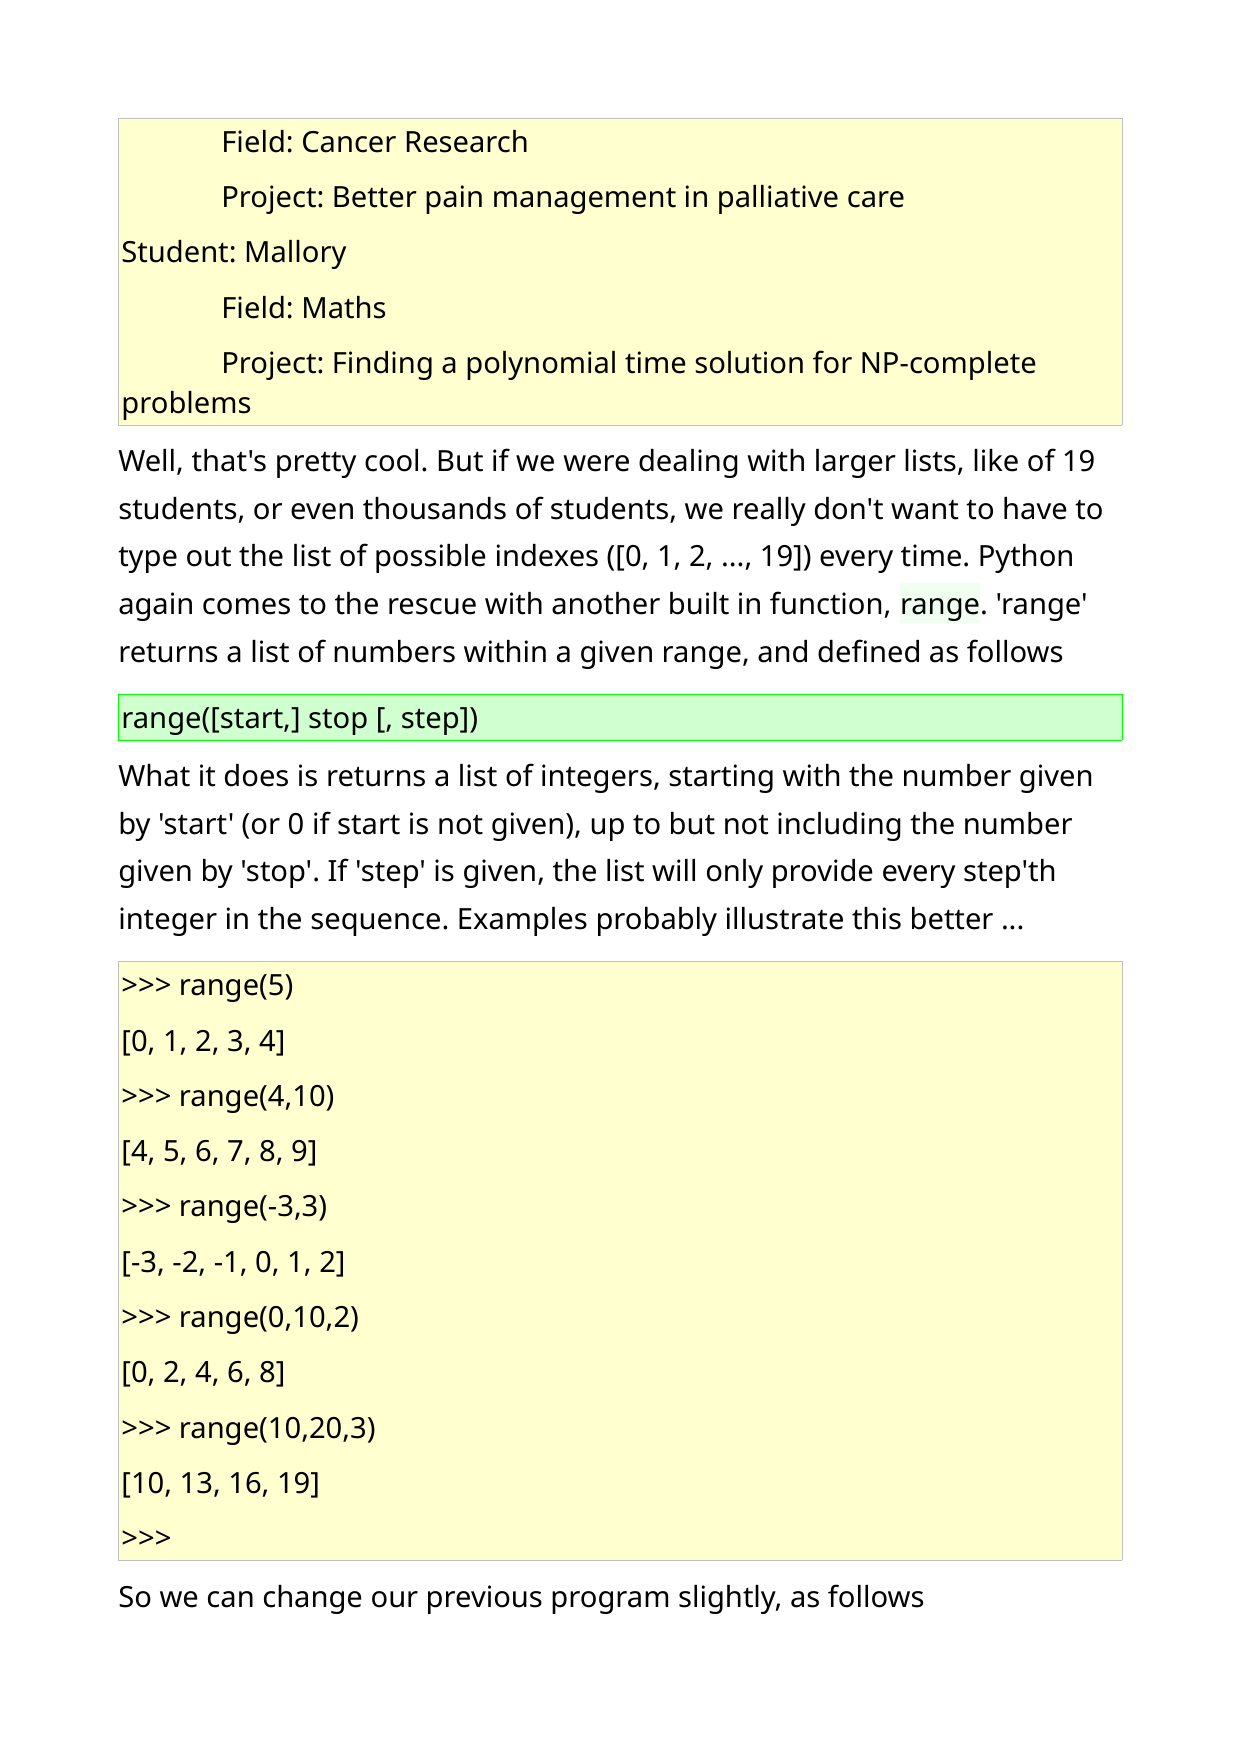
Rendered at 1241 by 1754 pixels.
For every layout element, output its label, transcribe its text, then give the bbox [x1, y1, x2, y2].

text >>> [119, 1514, 1122, 1560]
text So we can change our previous program slightly, as follows [118, 1576, 1122, 1616]
text [0, 1, 2, 3, 4] [119, 1017, 1122, 1059]
text >>> range(10,20,3) [119, 1404, 1122, 1447]
text range([start,] stop [, step]) [119, 695, 1122, 740]
text [-3, -2, -1, 0, 1, 2] [119, 1238, 1122, 1281]
text Project: Finding a polynomial time solution for NP-complete problems [119, 339, 1122, 425]
text >>> range(-3,3) [119, 1183, 1122, 1225]
text Well, that's pretty cool. But if we were dealing with larger lists, like of 19 students, or even thousands of students, we really don't want to have to type out the list of possible indexes ([0, 1, 2, ..., 19]) every time. Python again comes to the rescue with another built in function, range. 'range' returns a list of numbers within a given range, and defined as follows [118, 440, 1122, 671]
text Project: Better pain management in palliative care [119, 173, 1122, 216]
text What it does is returns a list of integers, starting with the number given by 'start' (or 0 if start is not given), up to but not including the number given by 'stop'. If 'step' is given, the list will only provide every step'th integer in the sequence. Examples probably illustrate this better ... [118, 755, 1122, 938]
text Student: Mallory [119, 229, 1122, 271]
text Field: Maths [119, 284, 1122, 327]
text [4, 5, 6, 7, 8, 9] [119, 1127, 1122, 1170]
text Field: Cancer Research [119, 119, 1122, 161]
text [10, 13, 16, 19] [119, 1459, 1122, 1502]
text >>> range(4,10) [119, 1072, 1122, 1115]
text [0, 2, 4, 6, 8] [119, 1349, 1122, 1391]
text >>> range(0,10,2) [119, 1293, 1122, 1336]
text >>> range(5) [119, 962, 1122, 1004]
